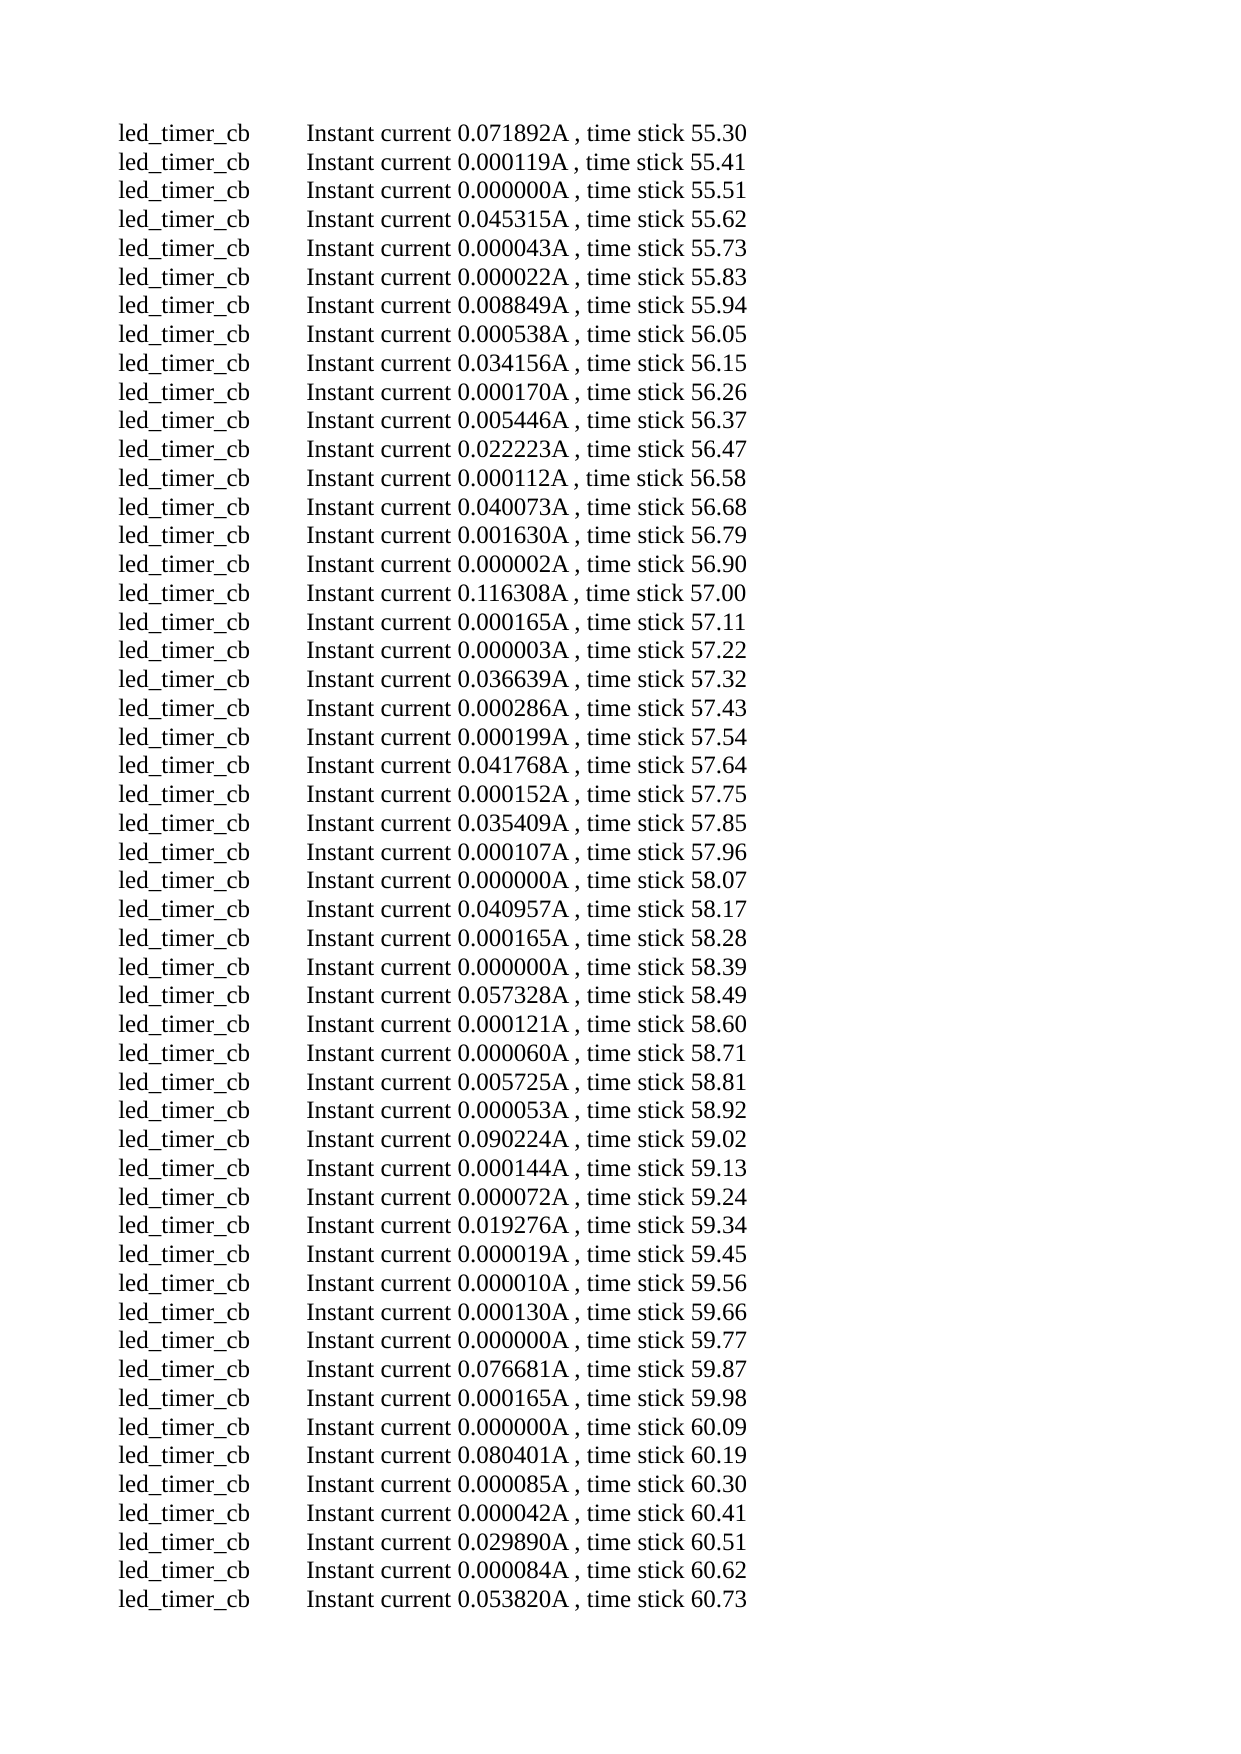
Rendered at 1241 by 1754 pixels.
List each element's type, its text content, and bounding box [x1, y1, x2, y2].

text led_timer_cb Instant current 0.000019A , time stick 59.45 [118, 1239, 1122, 1268]
text led_timer_cb Instant current 0.000121A , time stick 58.60 [118, 1009, 1122, 1038]
text led_timer_cb Instant current 0.076681A , time stick 59.87 [118, 1354, 1122, 1383]
text led_timer_cb Instant current 0.000165A , time stick 58.28 [118, 923, 1122, 952]
text led_timer_cb Instant current 0.035409A , time stick 57.85 [118, 808, 1122, 837]
text led_timer_cb Instant current 0.040957A , time stick 58.17 [118, 894, 1122, 923]
text led_timer_cb Instant current 0.045315A , time stick 55.62 [118, 204, 1122, 233]
text led_timer_cb Instant current 0.000042A , time stick 60.41 [118, 1498, 1122, 1527]
text led_timer_cb Instant current 0.000165A , time stick 59.98 [118, 1383, 1122, 1412]
text led_timer_cb Instant current 0.000112A , time stick 56.58 [118, 463, 1122, 492]
text led_timer_cb Instant current 0.116308A , time stick 57.00 [118, 578, 1122, 607]
text led_timer_cb Instant current 0.000000A , time stick 59.77 [118, 1326, 1122, 1354]
text led_timer_cb Instant current 0.000286A , time stick 57.43 [118, 693, 1122, 722]
text led_timer_cb Instant current 0.080401A , time stick 60.19 [118, 1441, 1122, 1469]
text led_timer_cb Instant current 0.019276A , time stick 59.34 [118, 1211, 1122, 1239]
text led_timer_cb Instant current 0.000043A , time stick 55.73 [118, 233, 1122, 262]
text led_timer_cb Instant current 0.000085A , time stick 60.30 [118, 1469, 1122, 1498]
text led_timer_cb Instant current 0.000538A , time stick 56.05 [118, 319, 1122, 348]
text led_timer_cb Instant current 0.000144A , time stick 59.13 [118, 1153, 1122, 1182]
text led_timer_cb Instant current 0.053820A , time stick 60.73 [118, 1584, 1122, 1613]
text led_timer_cb Instant current 0.000000A , time stick 60.09 [118, 1412, 1122, 1441]
text led_timer_cb Instant current 0.041768A , time stick 57.64 [118, 751, 1122, 779]
text led_timer_cb Instant current 0.000199A , time stick 57.54 [118, 722, 1122, 751]
text led_timer_cb Instant current 0.000152A , time stick 57.75 [118, 779, 1122, 808]
text led_timer_cb Instant current 0.029890A , time stick 60.51 [118, 1527, 1122, 1556]
text led_timer_cb Instant current 0.000072A , time stick 59.24 [118, 1182, 1122, 1211]
text led_timer_cb Instant current 0.005446A , time stick 56.37 [118, 406, 1122, 434]
text led_timer_cb Instant current 0.005725A , time stick 58.81 [118, 1067, 1122, 1096]
text led_timer_cb Instant current 0.000003A , time stick 57.22 [118, 636, 1122, 664]
text led_timer_cb Instant current 0.022223A , time stick 56.47 [118, 434, 1122, 463]
text led_timer_cb Instant current 0.057328A , time stick 58.49 [118, 981, 1122, 1009]
text led_timer_cb Instant current 0.000000A , time stick 58.07 [118, 866, 1122, 894]
text led_timer_cb Instant current 0.036639A , time stick 57.32 [118, 664, 1122, 693]
text led_timer_cb Instant current 0.000107A , time stick 57.96 [118, 837, 1122, 866]
text led_timer_cb Instant current 0.000053A , time stick 58.92 [118, 1096, 1122, 1124]
text led_timer_cb Instant current 0.000000A , time stick 55.51 [118, 176, 1122, 204]
text led_timer_cb Instant current 0.000170A , time stick 56.26 [118, 377, 1122, 406]
text led_timer_cb Instant current 0.000119A , time stick 55.41 [118, 147, 1122, 176]
text led_timer_cb Instant current 0.000022A , time stick 55.83 [118, 262, 1122, 291]
text led_timer_cb Instant current 0.000084A , time stick 60.62 [118, 1556, 1122, 1584]
text led_timer_cb Instant current 0.000165A , time stick 57.11 [118, 607, 1122, 636]
text led_timer_cb Instant current 0.090224A , time stick 59.02 [118, 1124, 1122, 1153]
text led_timer_cb Instant current 0.040073A , time stick 56.68 [118, 492, 1122, 521]
text led_timer_cb Instant current 0.000060A , time stick 58.71 [118, 1038, 1122, 1067]
text led_timer_cb Instant current 0.071892A , time stick 55.30 [118, 118, 1122, 147]
text led_timer_cb Instant current 0.000010A , time stick 59.56 [118, 1268, 1122, 1297]
text led_timer_cb Instant current 0.008849A , time stick 55.94 [118, 291, 1122, 319]
text led_timer_cb Instant current 0.034156A , time stick 56.15 [118, 348, 1122, 377]
text led_timer_cb Instant current 0.000000A , time stick 58.39 [118, 952, 1122, 981]
text led_timer_cb Instant current 0.000130A , time stick 59.66 [118, 1297, 1122, 1326]
text led_timer_cb Instant current 0.000002A , time stick 56.90 [118, 549, 1122, 578]
text led_timer_cb Instant current 0.001630A , time stick 56.79 [118, 521, 1122, 549]
